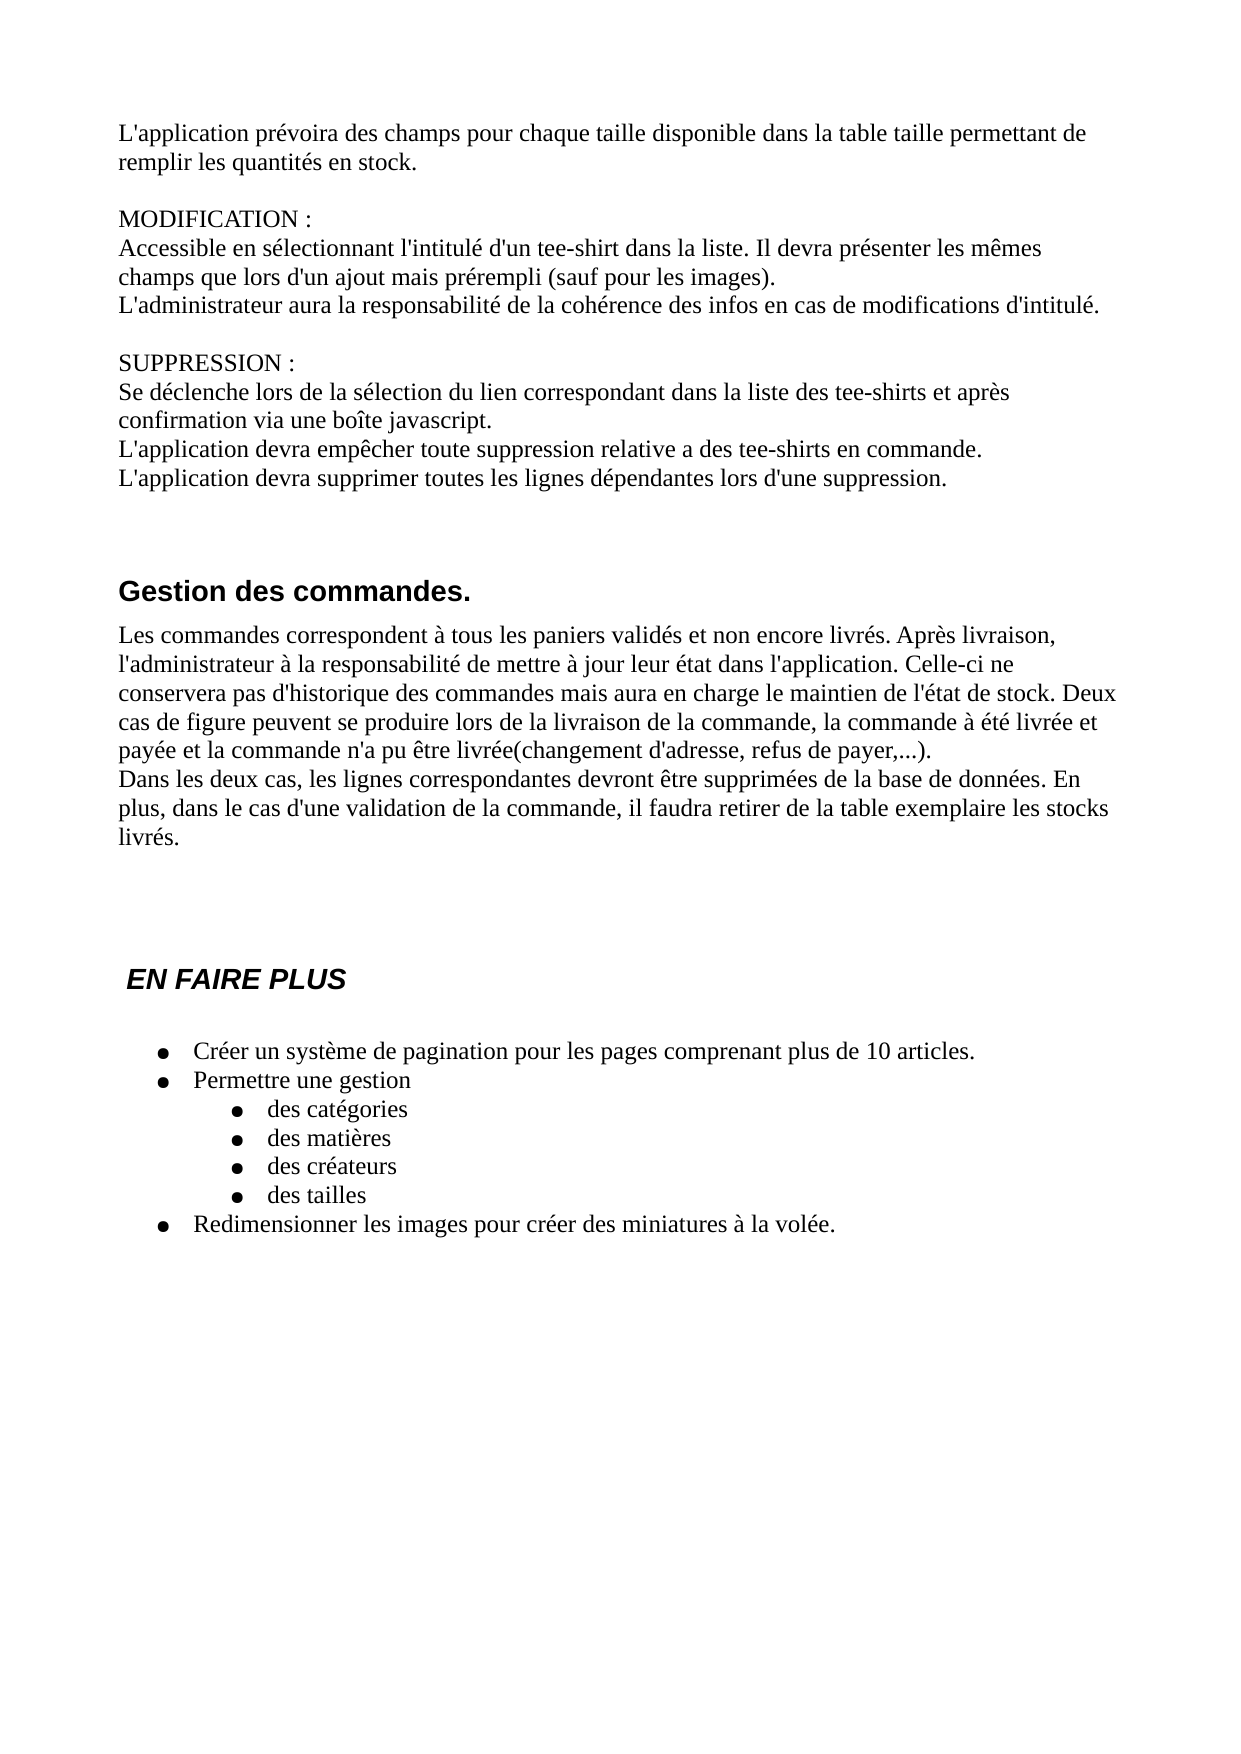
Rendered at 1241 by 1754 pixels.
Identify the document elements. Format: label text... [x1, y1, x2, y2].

list des tailles [229, 1180, 1122, 1209]
text L'application devra supprimer toutes les lignes dépendantes lors d'une suppression. [118, 463, 1122, 492]
text L'application prévoira des champs pour chaque taille disponible dans la table taille permettant de remplir les quantités en stock. [118, 118, 1122, 176]
text Accessible en sélectionnant l'intitulé d'un tee-shirt dans la liste. Il devra présenter les mêmes champs que lors d'un ajout mais prérempli (sauf pour les images). [118, 233, 1122, 291]
list des matières [229, 1123, 1122, 1151]
text SUPPRESSION : [118, 348, 1122, 377]
list des créateurs [229, 1151, 1122, 1180]
text L'administrateur aura la responsabilité de la cohérence des infos en cas de modifications d'intitulé. [118, 291, 1122, 319]
text Dans les deux cas, les lignes correspondantes devront être supprimées de la base de données. En plus, dans le cas d'une validation de la commande, il faudra retirer de la table exemplaire les stocks livrés. [118, 764, 1122, 850]
list des catégories [229, 1094, 1122, 1123]
list Redimensionner les images pour créer des miniatures à la volée. [156, 1209, 1122, 1238]
text Les commandes correspondent à tous les paniers validés et non encore livrés. Après livraison, l'administrateur à la responsabilité de mettre à jour leur état dans l'application. Celle-ci ne conservera pas d'historique des commandes mais aura en charge le maintien de l'état de stock. Deux cas de figure peuvent se produire lors de la livraison de la commande, la commande à été livrée et payée et la commande n'a pu être livrée(changement d'adresse, refus de payer,...). [118, 620, 1122, 764]
list Créer un système de pagination pour les pages comprenant plus de 10 articles. [156, 1036, 1122, 1065]
list Permettre une gestion [156, 1065, 1122, 1094]
subtitle Gestion des commandes. [118, 574, 1122, 608]
text MODIFICATION : [118, 204, 1122, 233]
text L'application devra empêcher toute suppression relative a des tee-shirts en commande. [118, 434, 1122, 463]
text Se déclenche lors de la sélection du lien correspondant dans la liste des tee-shirts et après confirmation via une boîte javascript. [118, 377, 1122, 434]
subtitle EN FAIRE PLUS [118, 962, 1122, 995]
